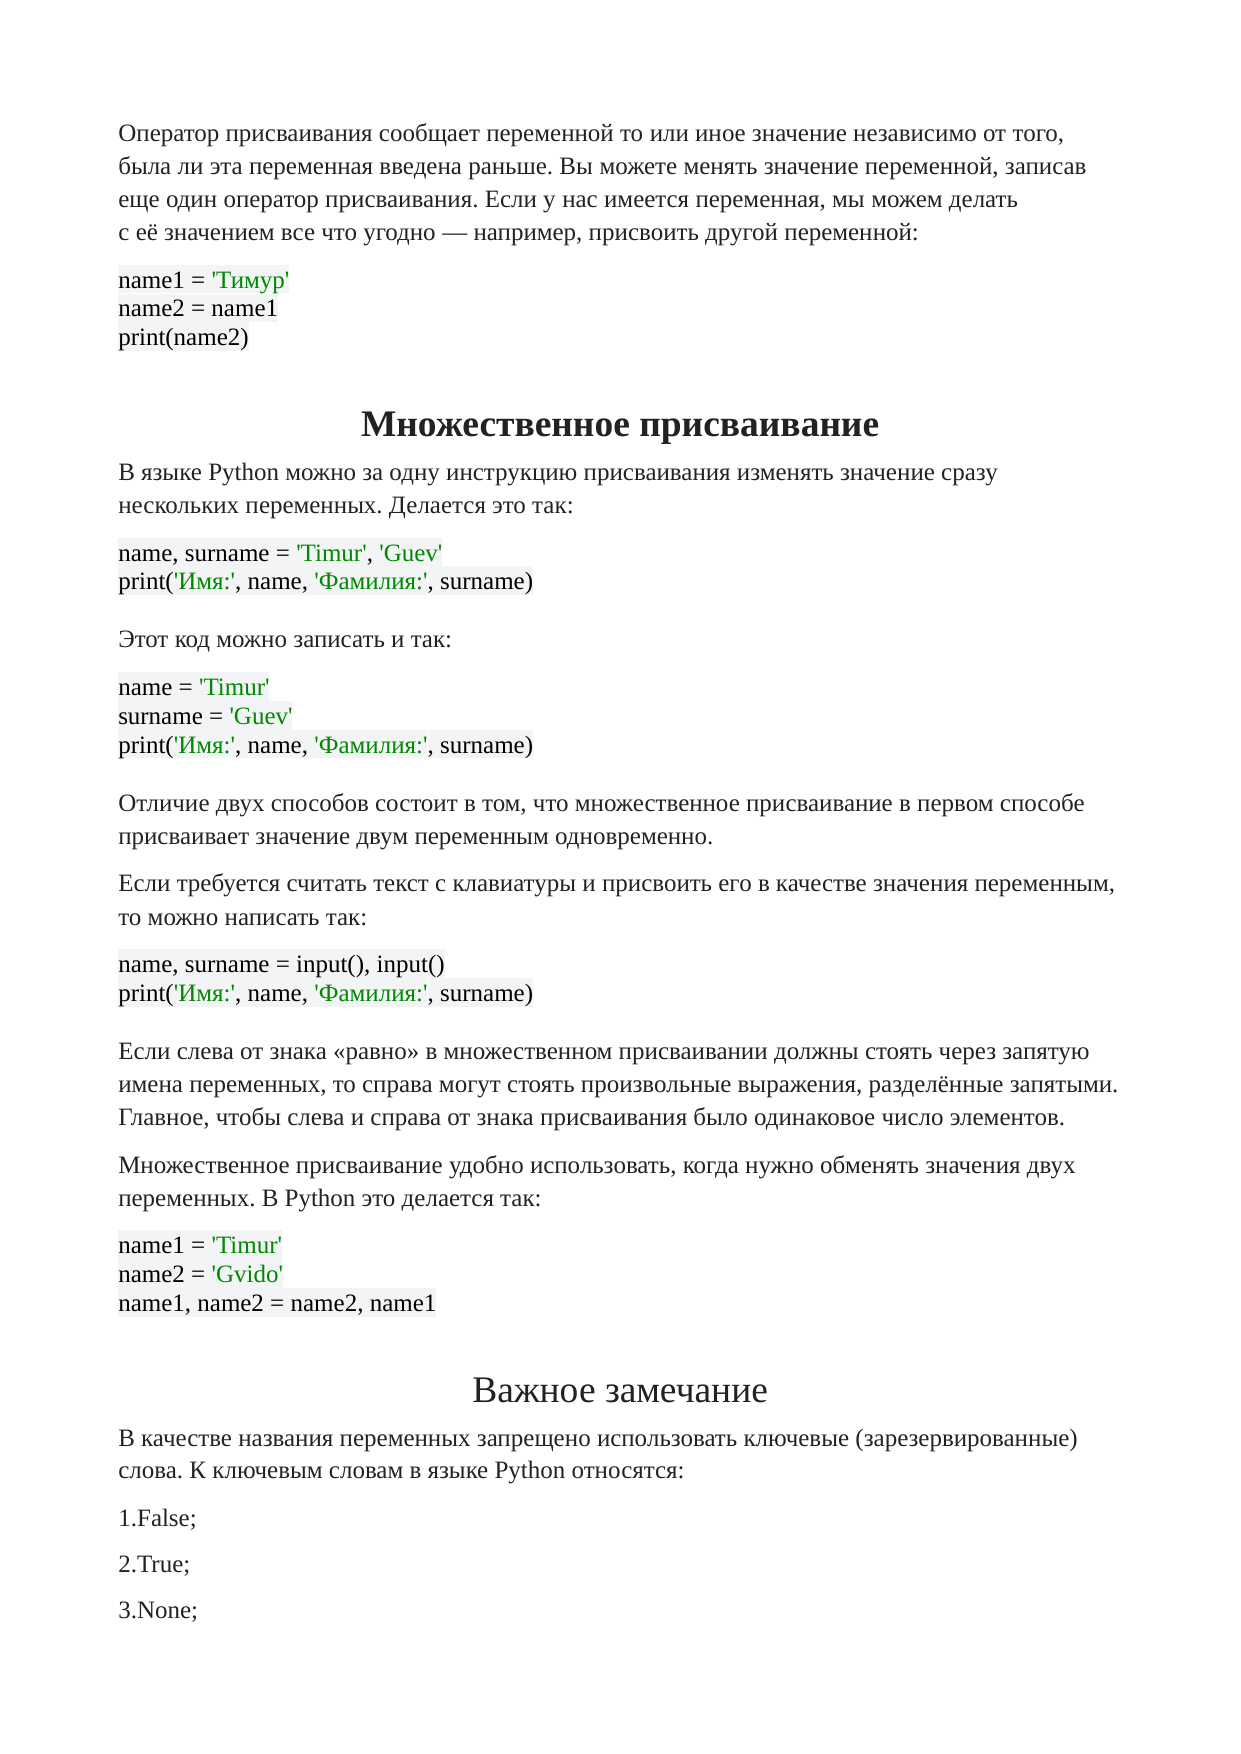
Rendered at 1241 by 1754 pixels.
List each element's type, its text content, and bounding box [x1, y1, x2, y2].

text print('Имя:', name, 'Фамилия:', surname) [118, 730, 1122, 758]
text name = 'Timur' [118, 672, 1122, 701]
text print(name2) [118, 322, 1122, 351]
text name1 = 'Timur' [118, 1230, 1122, 1259]
subtitle Важное замечание [118, 1367, 1122, 1410]
text Оператор присваивания сообщает переменной то или иное значение независимо от того, была ли эта переменная введена раньше. Вы можете менять значение переменной, записав еще один оператор присваивания. Если у нас имеется переменная, мы можем делать с её значением все что угодно — например, присвоить другой переменной: [118, 118, 1122, 246]
text Если слева от знака «равно» в множественном присваивании должны стоять через запятую имена переменных, то справа могут стоять произвольные выражения, разделённые запятыми. Главное, чтобы слева и справа от знака присваивания было одинаковое число элементов. [118, 1036, 1122, 1131]
text print('Имя:', name, 'Фамилия:', surname) [118, 978, 1122, 1007]
text name2 = 'Gvido' [118, 1259, 1122, 1288]
text name, surname = input(), input() [118, 949, 1122, 978]
list False; [118, 1503, 1122, 1532]
list True; [118, 1549, 1122, 1578]
subtitle Множественное присваивание [118, 401, 1122, 444]
text В качестве названия переменных запрещено использовать ключевые (зарезервированные) слова. К ключевым словам в языке Python относятся: [118, 1423, 1122, 1484]
list None; [118, 1595, 1122, 1624]
text Если требуется считать текст с клавиатуры и присвоить его в качестве значения переменным, то можно написать так: [118, 868, 1122, 930]
text Этот код можно записать и так: [118, 624, 1122, 653]
text В языке Python можно за одну инструкцию присваивания изменять значение сразу нескольких переменных. Делается это так: [118, 457, 1122, 519]
text name, surname = 'Timur', 'Guev' [118, 538, 1122, 566]
text print('Имя:', name, 'Фамилия:', surname) [118, 566, 1122, 595]
text name2 = name1 [118, 293, 1122, 322]
text Множественное присваивание удобно использовать, когда нужно обменять значения двух переменных. В Python это делается так: [118, 1150, 1122, 1212]
text Отличие двух способов состоит в том, что множественное присваивание в первом способе присваивает значение двум переменным одновременно. [118, 788, 1122, 850]
text name1 = 'Тимур' [118, 265, 1122, 293]
text surname = 'Guev' [118, 701, 1122, 730]
text name1, name2 = name2, name1 [118, 1288, 1122, 1317]
